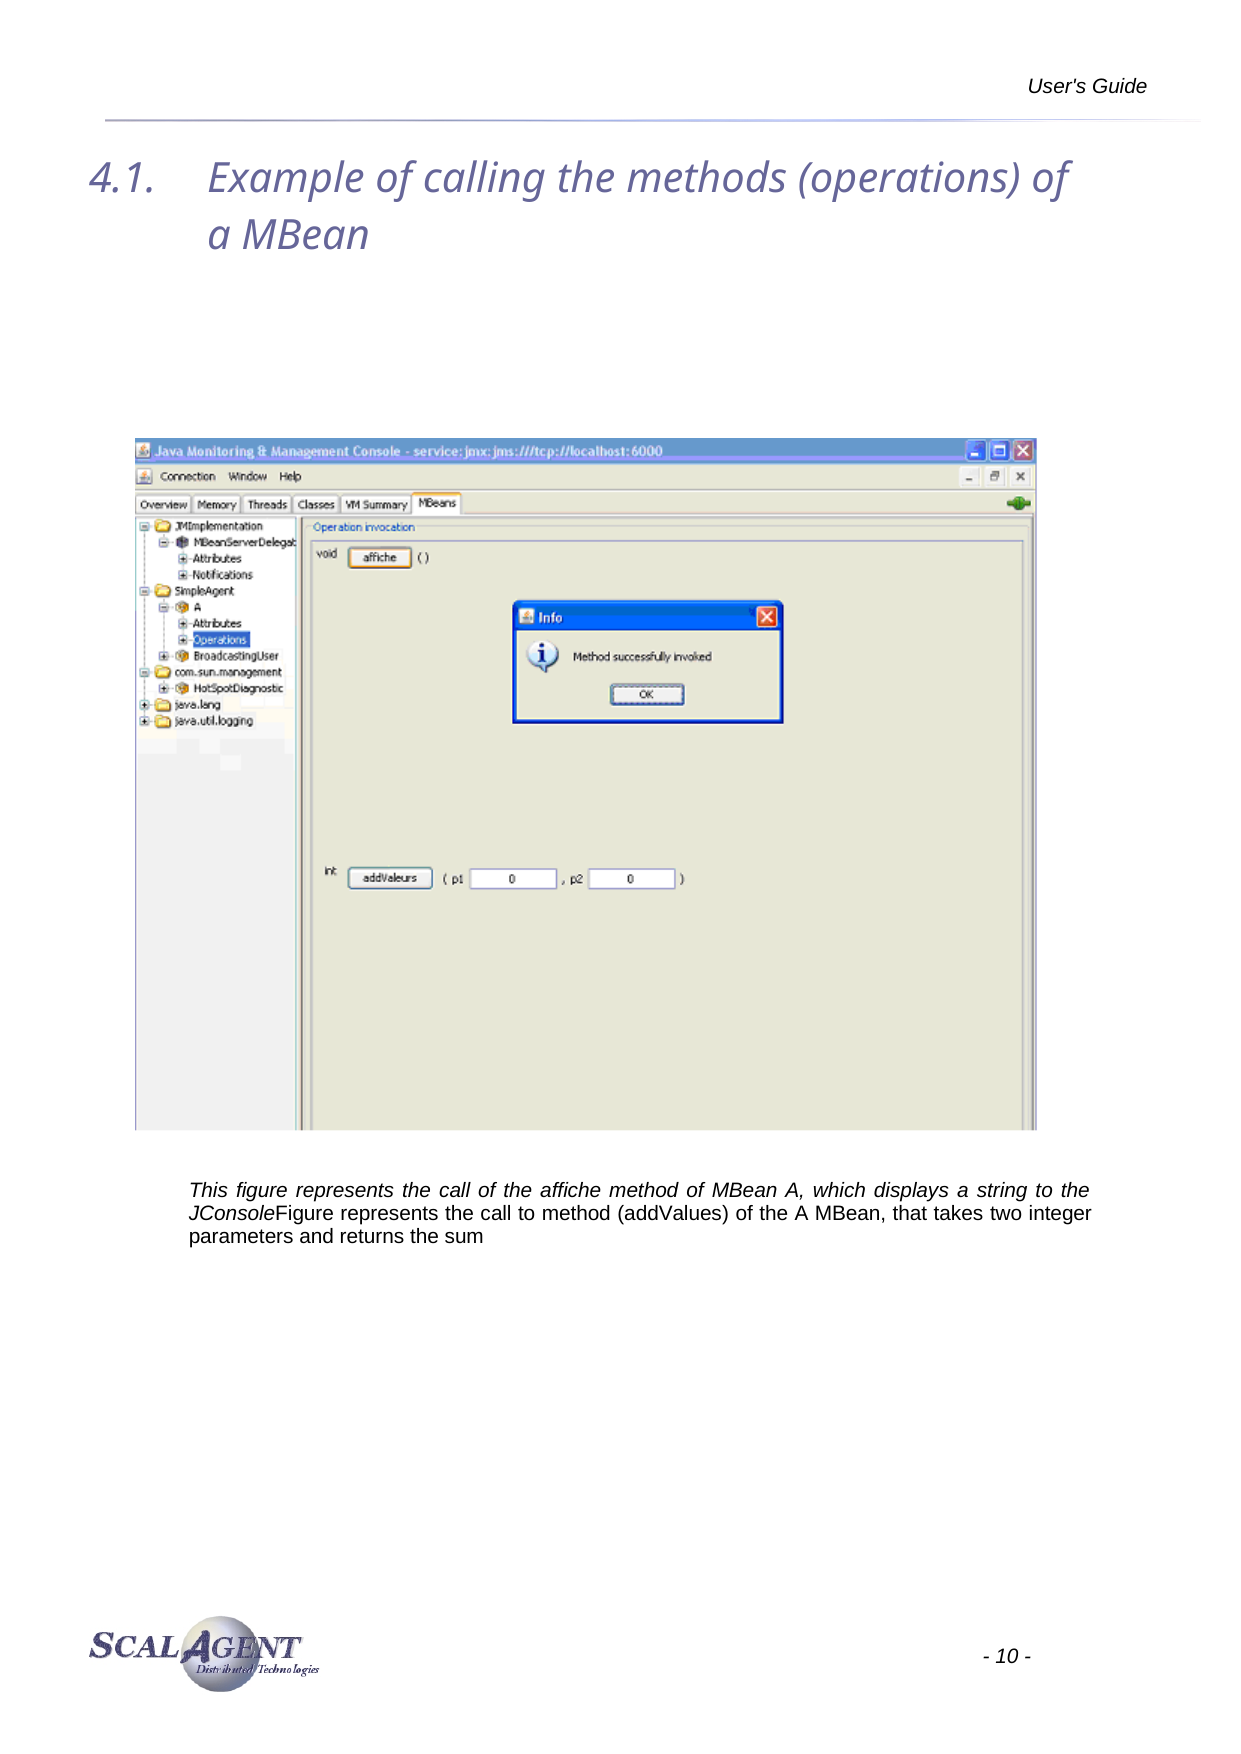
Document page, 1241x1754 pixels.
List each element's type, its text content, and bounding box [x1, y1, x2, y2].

subtitle Example of calling the methods (operations) of a MBean [89, 148, 1092, 262]
text This figure represents the call of the affiche method of MBean A, which displays a string to the JConsoleFigure represents the call to method (addValues) of the A MBean, that takes two integer parameters and returns the sum [188, 1178, 1092, 1248]
picture [88, 1614, 324, 1695]
